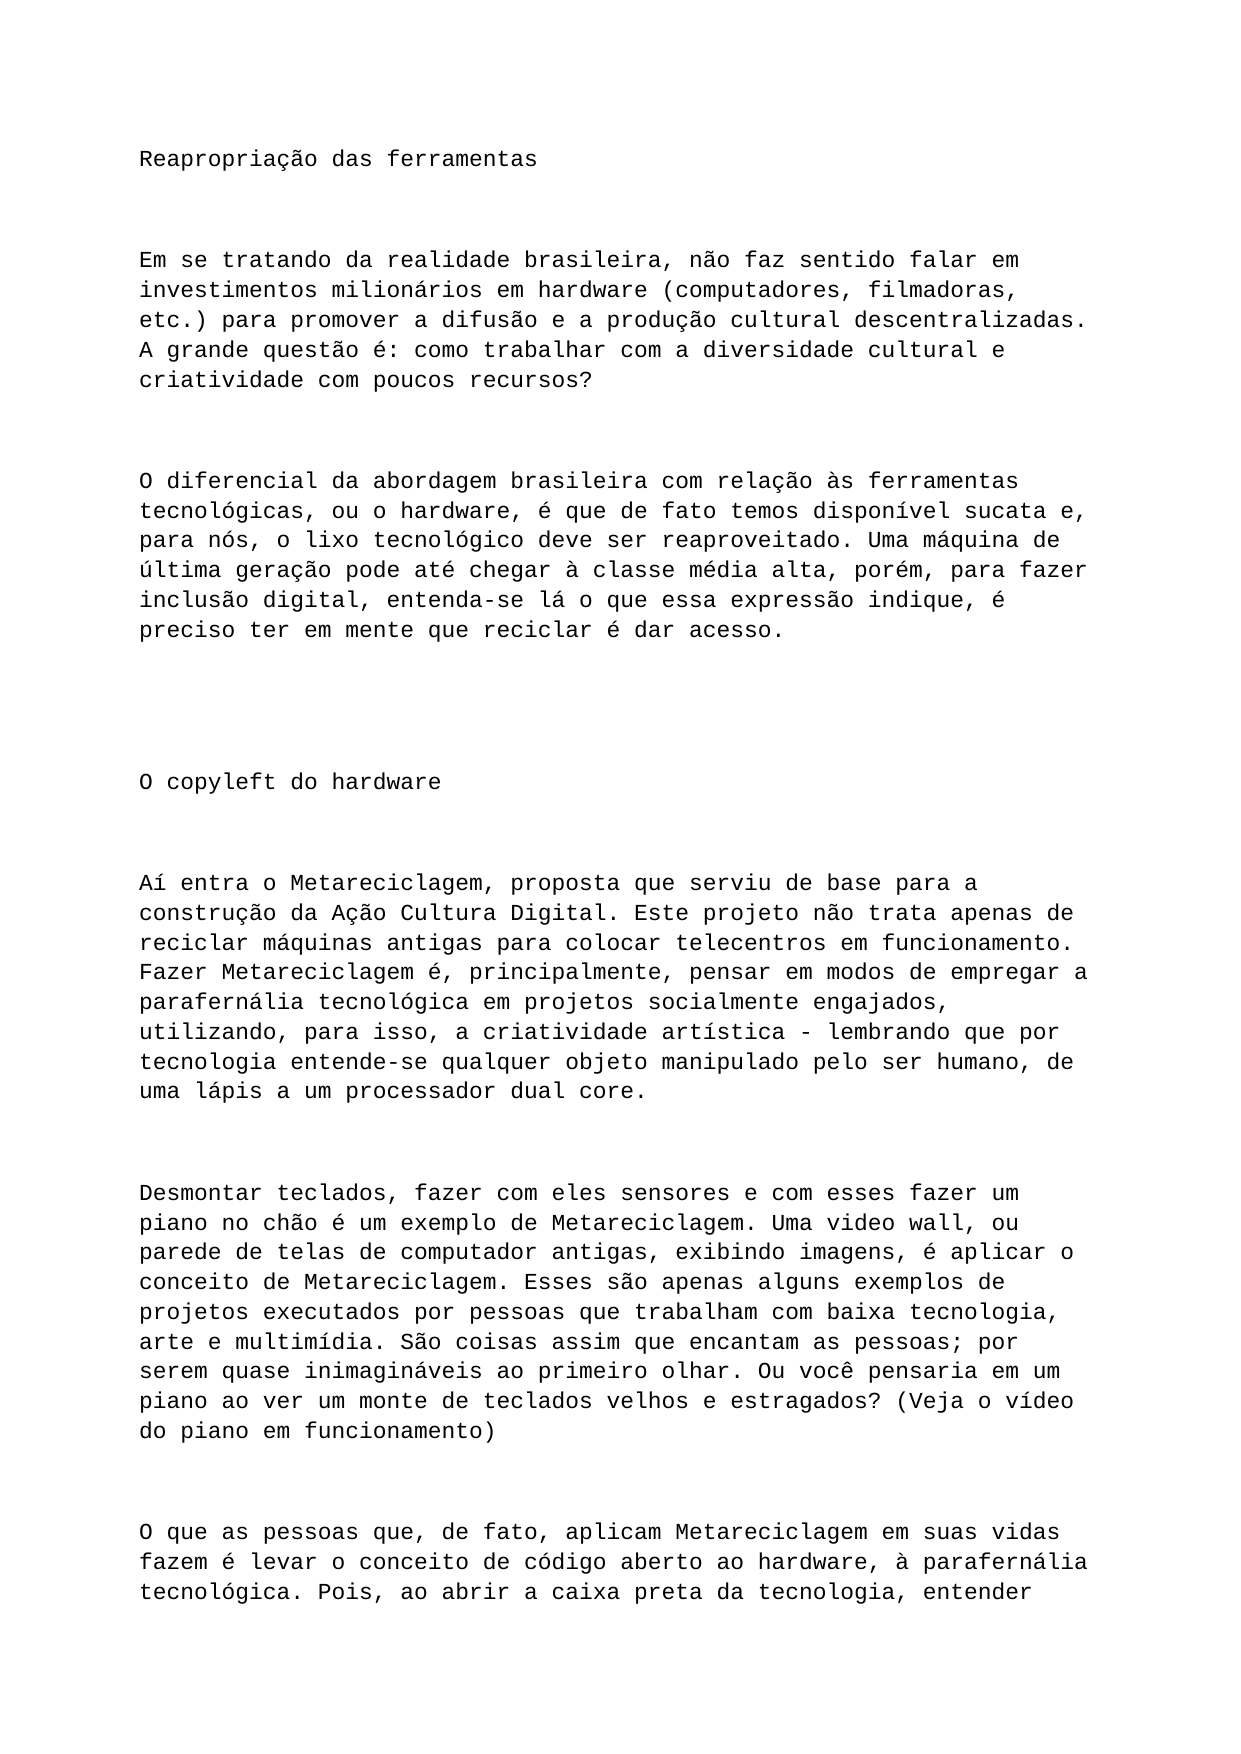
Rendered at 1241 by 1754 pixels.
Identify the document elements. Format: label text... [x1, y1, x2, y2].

text Desmontar teclados, fazer com eles sensores e com esses fazer um piano no chão é um exemplo de Metareciclagem. Uma video wall, ou parede de telas de computador antigas, exibindo imagens, é aplicar o conceito de Metareciclagem. Esses são apenas alguns exemplos de projetos executados por pessoas que trabalham com baixa tecnologia, arte e multimídia. São coisas assim que encantam as pessoas; por serem quase inimagináveis ao primeiro olhar. Ou você pensaria em um piano ao ver um monte de teclados velhos e estragados? (Veja o vídeo do piano em funcionamento) [139, 1181, 1101, 1445]
text Reapropriação das ferramentas [139, 148, 1101, 173]
text Aí entra o Metareciclagem, proposta que serviu de base para a construção da Ação Cultura Digital. Este projeto não trata apenas de reciclar máquinas antigas para colocar telecentros em funcionamento. Fazer Metareciclagem é, principalmente, pensar em modos de empregar a parafernália tecnológica em projetos socialmente engajados, utilizando, para isso, a criatividade artística - lembrando que por tecnologia entende-se qualquer objeto manipulado pelo ser humano, de uma lápis a um processador dual core. [139, 871, 1101, 1106]
text O diferencial da abordagem brasileira com relação às ferramentas tecnológicas, ou o hardware, é que de fato temos disponível sucata e, para nós, o lixo tecnológico deve ser reaproveitado. Uma máquina de última geração pode até chegar à classe média alta, porém, para fazer inclusão digital, entenda-se lá o que essa expressão indique, é preciso ter em mente que reciclar é dar acesso. [139, 469, 1101, 644]
text Em se tratando da realidade brasileira, não faz sentido falar em investimentos milionários em hardware (computadores, filmadoras, etc.) para promover a difusão e a produção cultural descentralizadas. A grande questão é: como trabalhar com a diversidade cultural e criatividade com poucos recursos? [139, 249, 1101, 394]
text O que as pessoas que, de fato, aplicam Metareciclagem em suas vidas fazem é levar o conceito de código aberto ao hardware, à parafernália tecnológica. Pois, ao abrir a caixa preta da tecnologia, entender [139, 1521, 1101, 1606]
text O copyleft do hardware [139, 770, 1101, 796]
